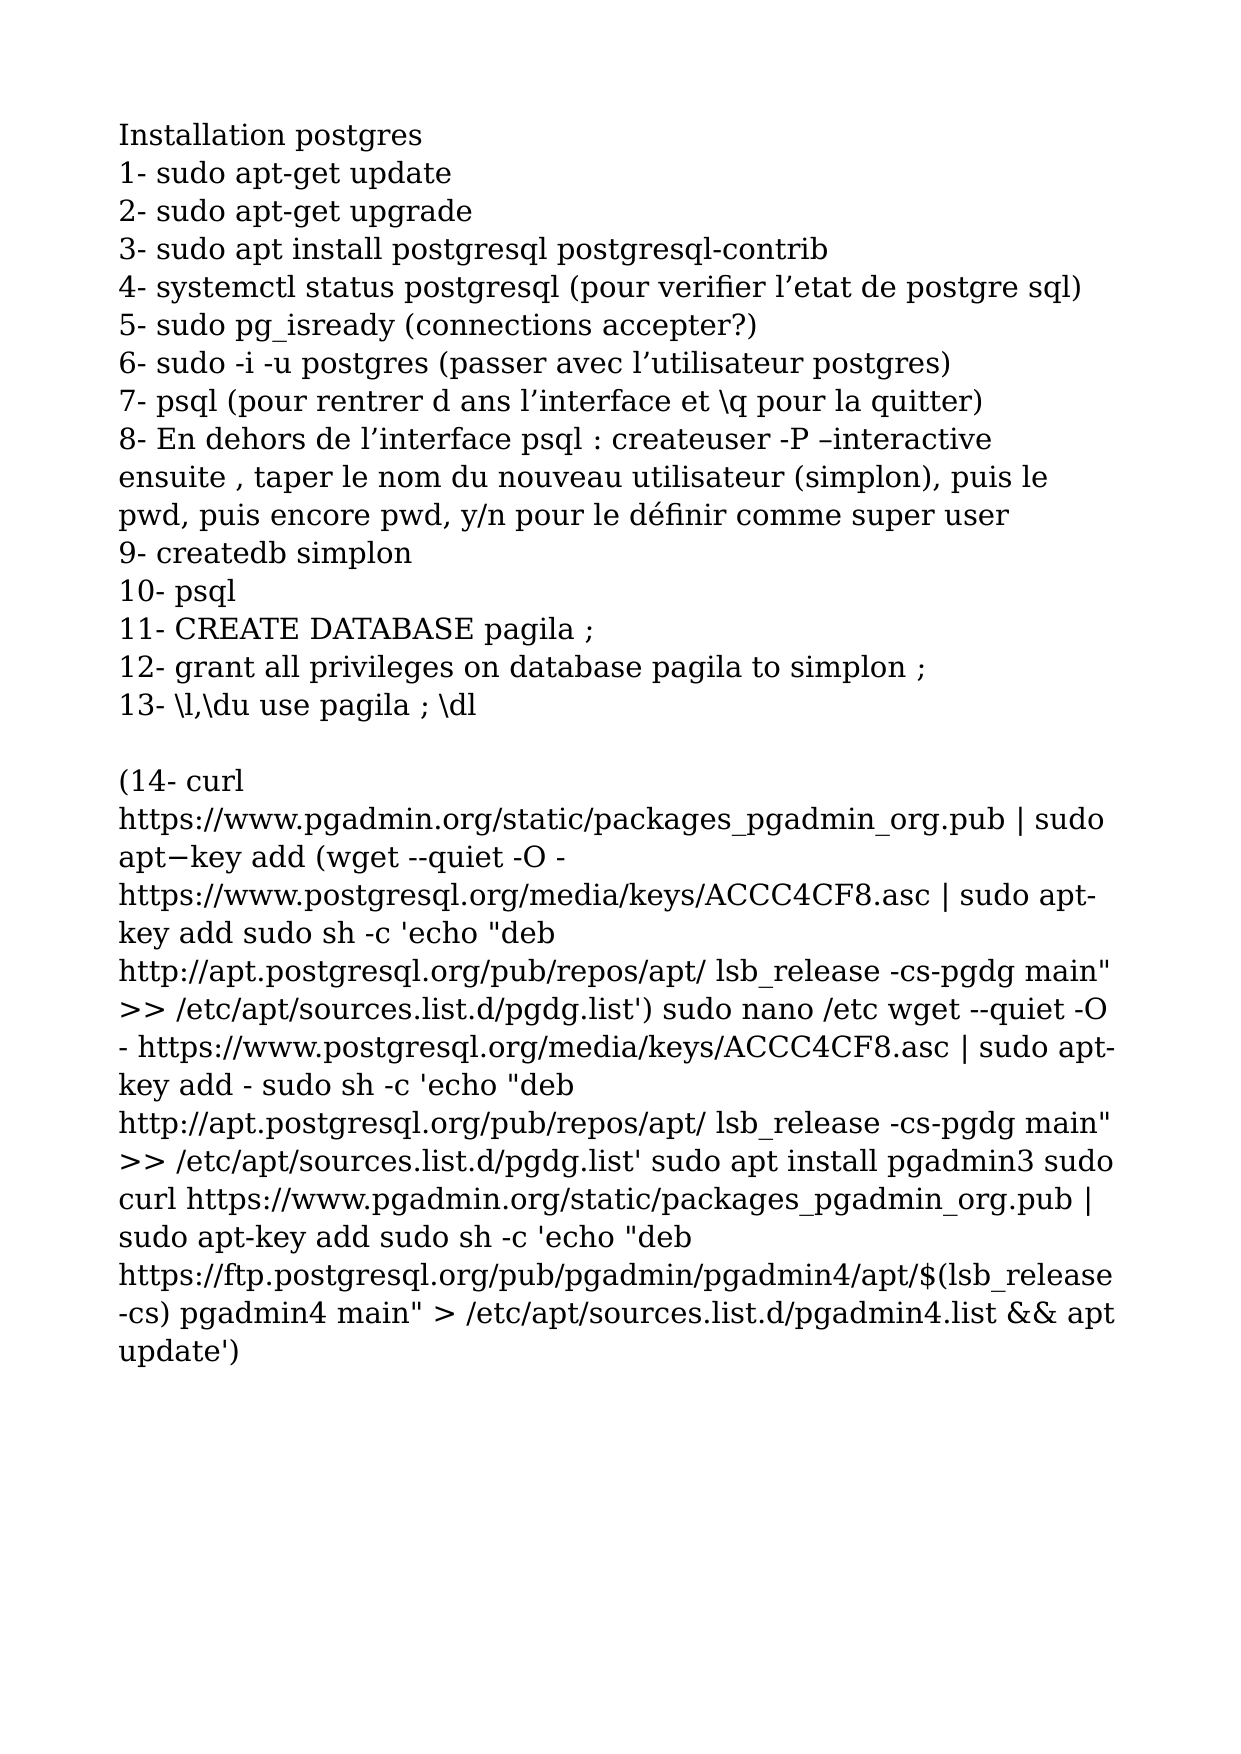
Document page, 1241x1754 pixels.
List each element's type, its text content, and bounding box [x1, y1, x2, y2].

text 12- grant all privileges on database pagila to simplon ; [118, 650, 1122, 684]
text 5- sudo pg_isready (connections accepter?) [118, 308, 1122, 342]
text 4- systemctl status postgresql (pour verifier l’etat de postgre sql) [118, 270, 1122, 304]
text 2- sudo apt-get upgrade [118, 194, 1122, 228]
text (14- curl https://www.pgadmin.org/static/packages_pgadmin_org.pub | sudo apt−key add (wget --quiet -O - https://www.postgresql.org/media/keys/ACCC4CF8.asc | sudo apt-key add sudo sh -c 'echo "deb http://apt.postgresql.org/pub/repos/apt/ lsb_release -cs-pgdg main" >> /etc/apt/sources.list.d/pgdg.list') sudo nano /etc wget --quiet -O - https://www.postgresql.org/media/keys/ACCC4CF8.asc | sudo apt-key add - sudo sh -c 'echo "deb http://apt.postgresql.org/pub/repos/apt/ lsb_release -cs-pgdg main" >> /etc/apt/sources.list.d/pgdg.list' sudo apt install pgadmin3 sudo curl https://www.pgadmin.org/static/packages_pgadmin_org.pub | sudo apt-key add sudo sh -c 'echo "deb https://ftp.postgresql.org/pub/pgadmin/pgadmin4/apt/$(lsb_release -cs) pgadmin4 main" > /etc/apt/sources.list.d/pgadmin4.list && apt update') [118, 764, 1122, 1369]
text 13- \l,\du use pagila ; \dl [118, 688, 1122, 722]
text 1- sudo apt-get update [118, 156, 1122, 190]
text 3- sudo apt install postgresql postgresql-contrib [118, 232, 1122, 266]
text 10- psql [118, 574, 1122, 608]
text 8- En dehors de l’interface psql : createuser -P –interactive ensuite , taper le nom du nouveau utilisateur (simplon), puis le pwd, puis encore pwd, y/n pour le définir comme super user [118, 422, 1122, 532]
text Installation postgres [118, 118, 1122, 152]
text 7- psql (pour rentrer d ans l’interface et \q pour la quitter) [118, 384, 1122, 418]
text 11- CREATE DATABASE pagila ; [118, 612, 1122, 646]
text 6- sudo -i -u postgres (passer avec l’utilisateur postgres) [118, 346, 1122, 380]
text 9- createdb simplon [118, 536, 1122, 570]
